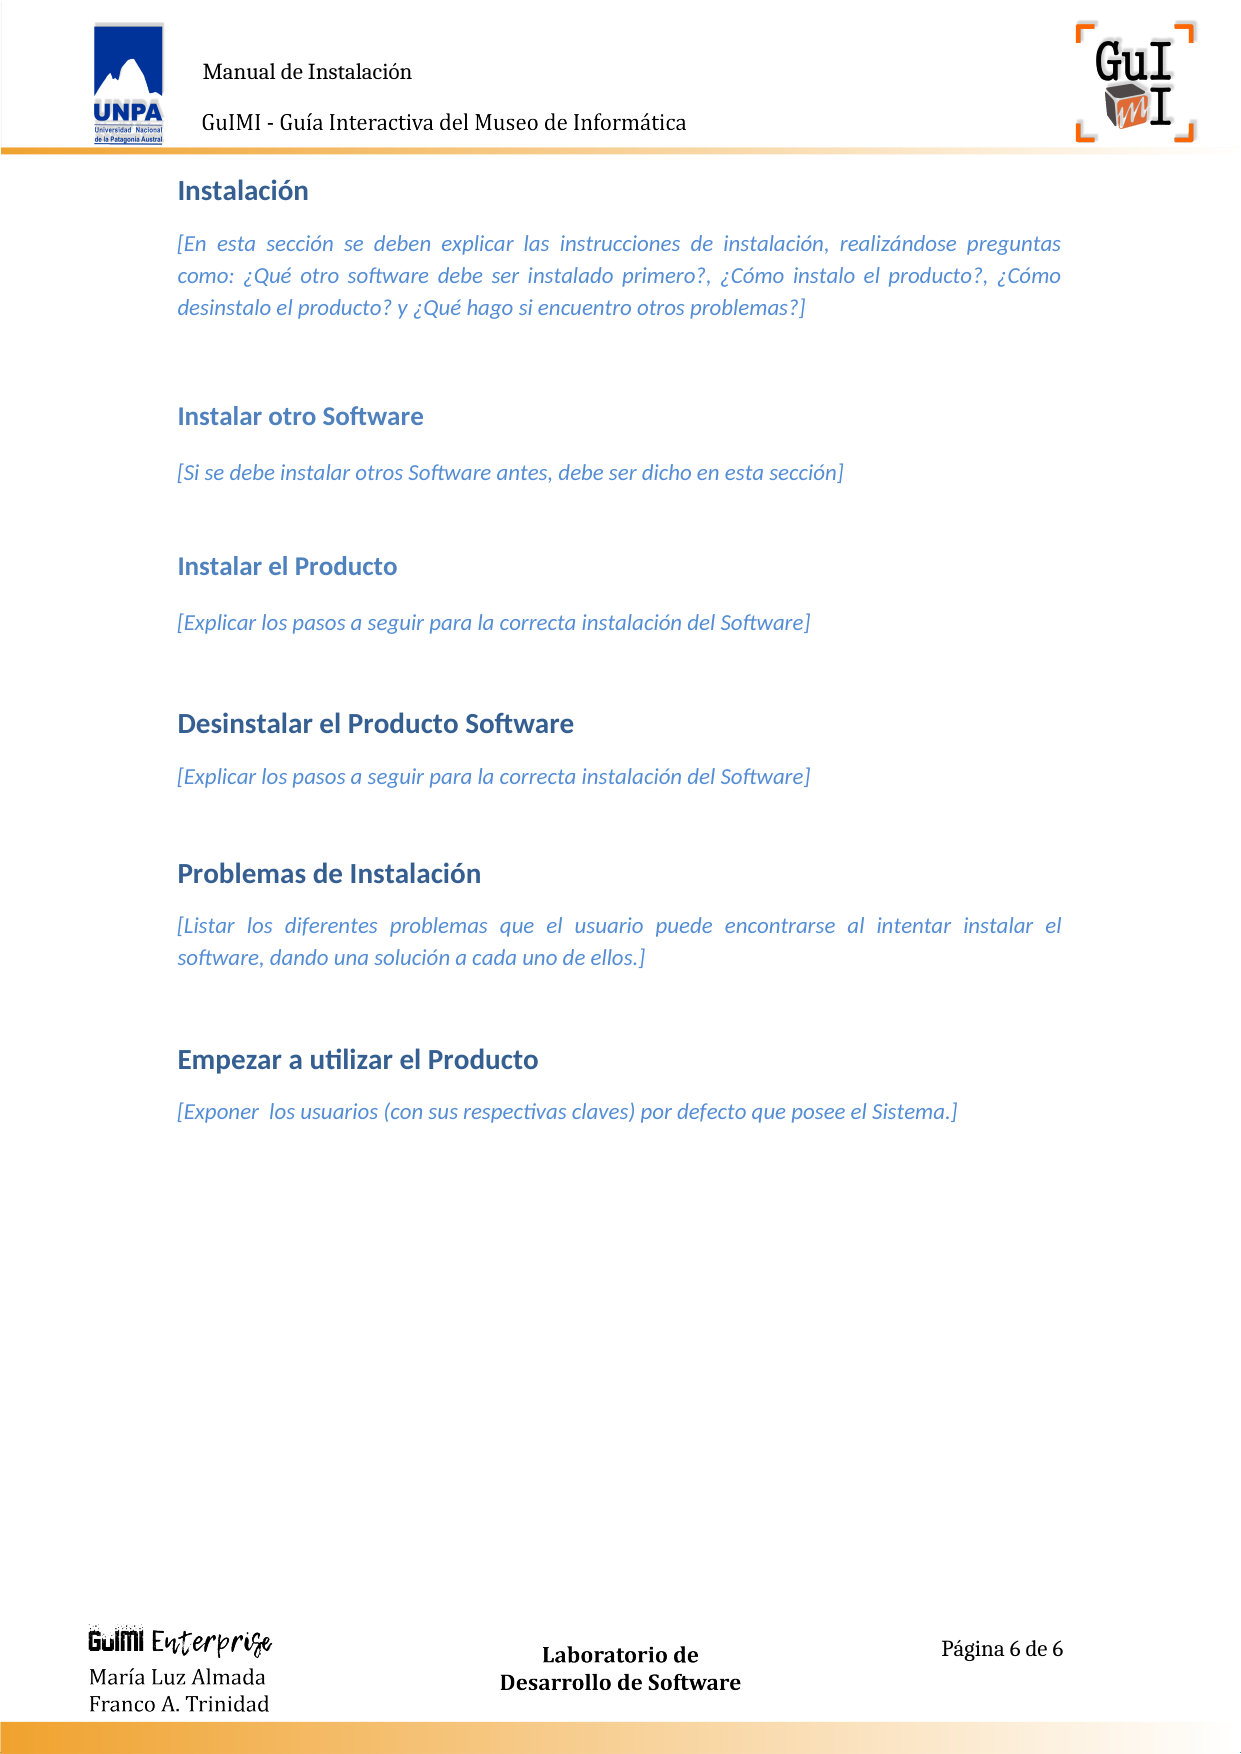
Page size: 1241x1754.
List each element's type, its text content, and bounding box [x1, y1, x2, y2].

text [Explicar los pasos a seguir para la correcta instalación del Software] [177, 762, 1063, 790]
text [Exponer los usuarios (con sus respectivas claves) por defecto que posee el Sistema.] [177, 1097, 1063, 1126]
picture [0, 1613, 1241, 1754]
text [Explicar los pasos a seguir para la correcta instalación del Software] [177, 608, 1063, 636]
text Empezar a utilizar el Producto [177, 1041, 1063, 1077]
picture [0, 0, 1241, 155]
text Instalar otro Software [177, 399, 1063, 432]
text [En esta sección se deben explicar las instrucciones de instalación, realizándose preguntas como: ¿Qué otro software debe ser instalado primero?, ¿Cómo instalo el producto?, ¿Cómo desinstalo el producto? y ¿Qué hago si encuentro otros problemas?] [177, 229, 1063, 321]
text [Listar los diferentes problemas que el usuario puede encontrarse al intentar instalar el software, dando una solución a cada uno de ellos.] [177, 911, 1063, 971]
text [Si se debe instalar otros Software antes, debe ser dicho en esta sección] [177, 458, 1063, 486]
text Desinstalar el Producto Software [177, 705, 1063, 741]
text Instalar el Producto [177, 511, 1063, 582]
text Instalación [177, 172, 1063, 208]
text Problemas de Instalación [177, 855, 1063, 890]
